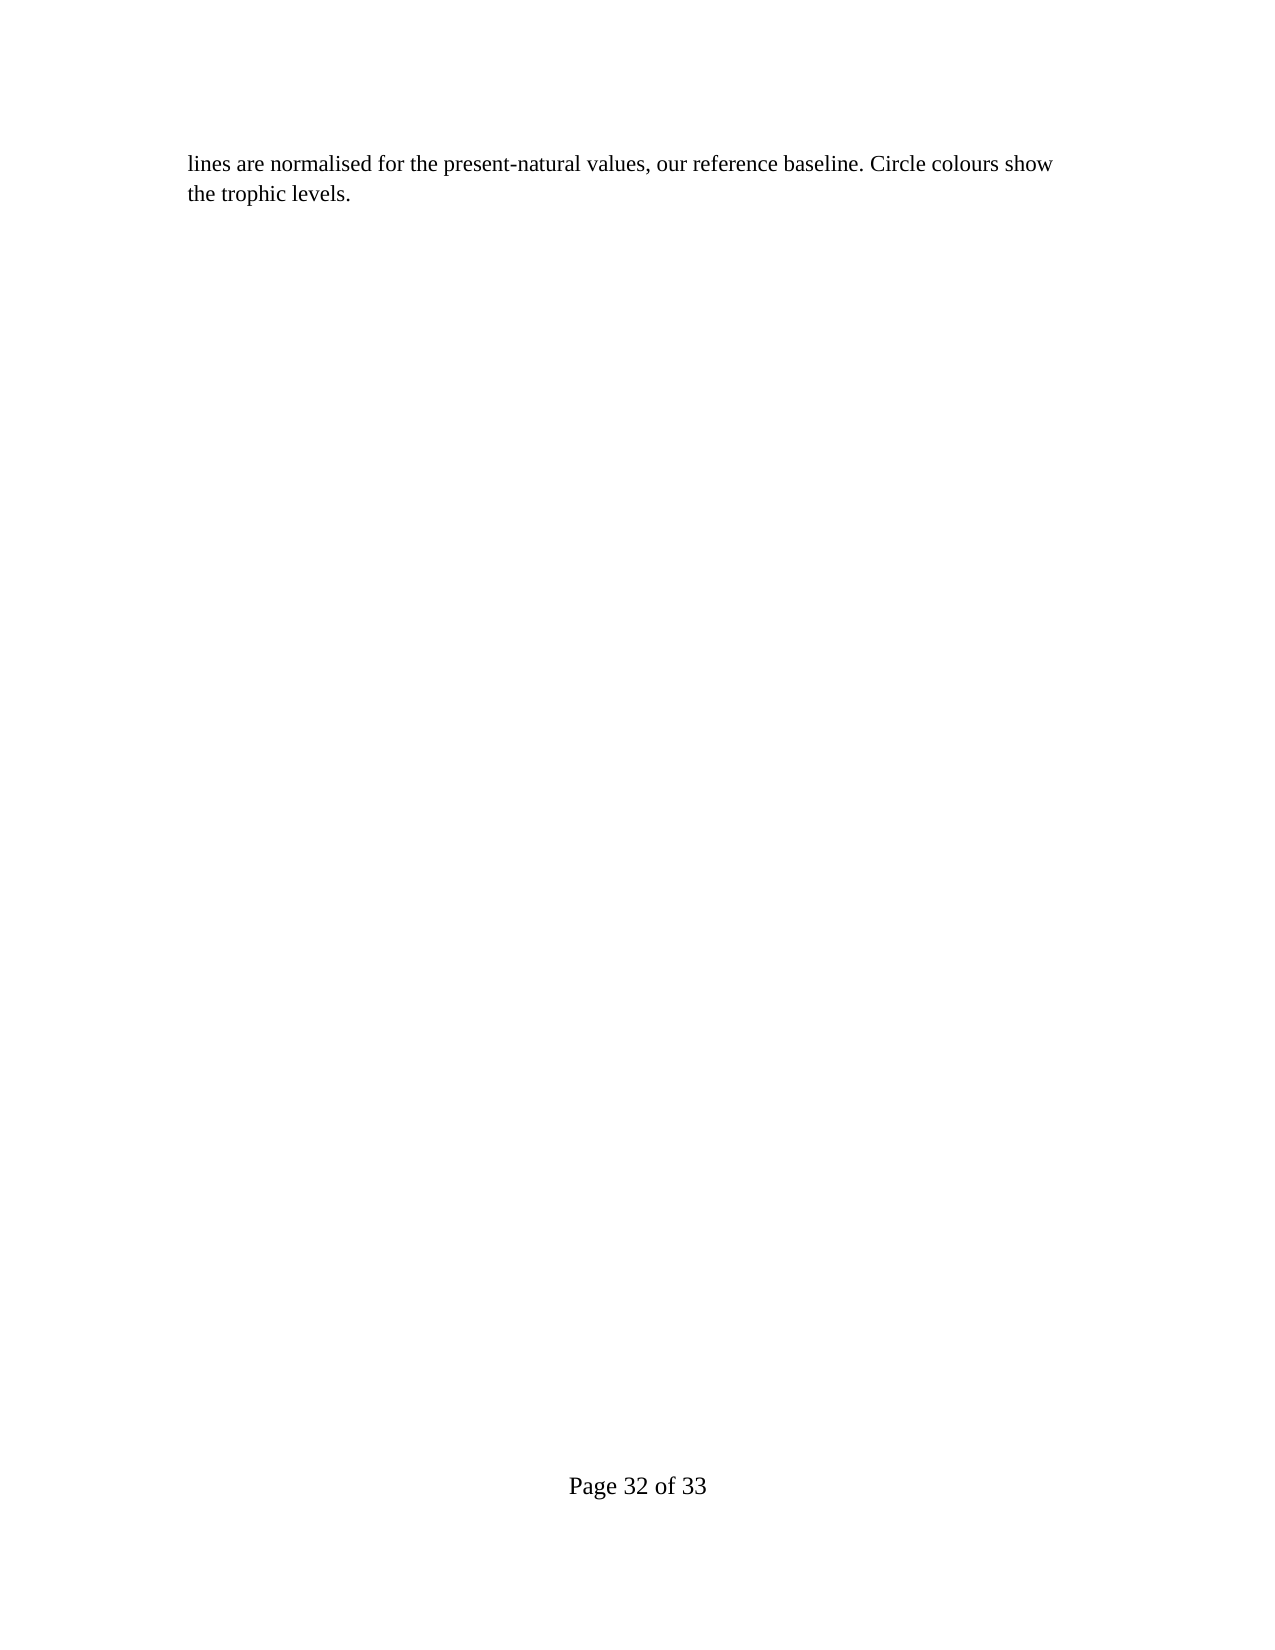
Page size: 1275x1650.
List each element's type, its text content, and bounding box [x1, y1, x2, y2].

text lines are normalised for the present-natural values, our reference baseline. Circle colours show the trophic levels. [187, 150, 1087, 207]
